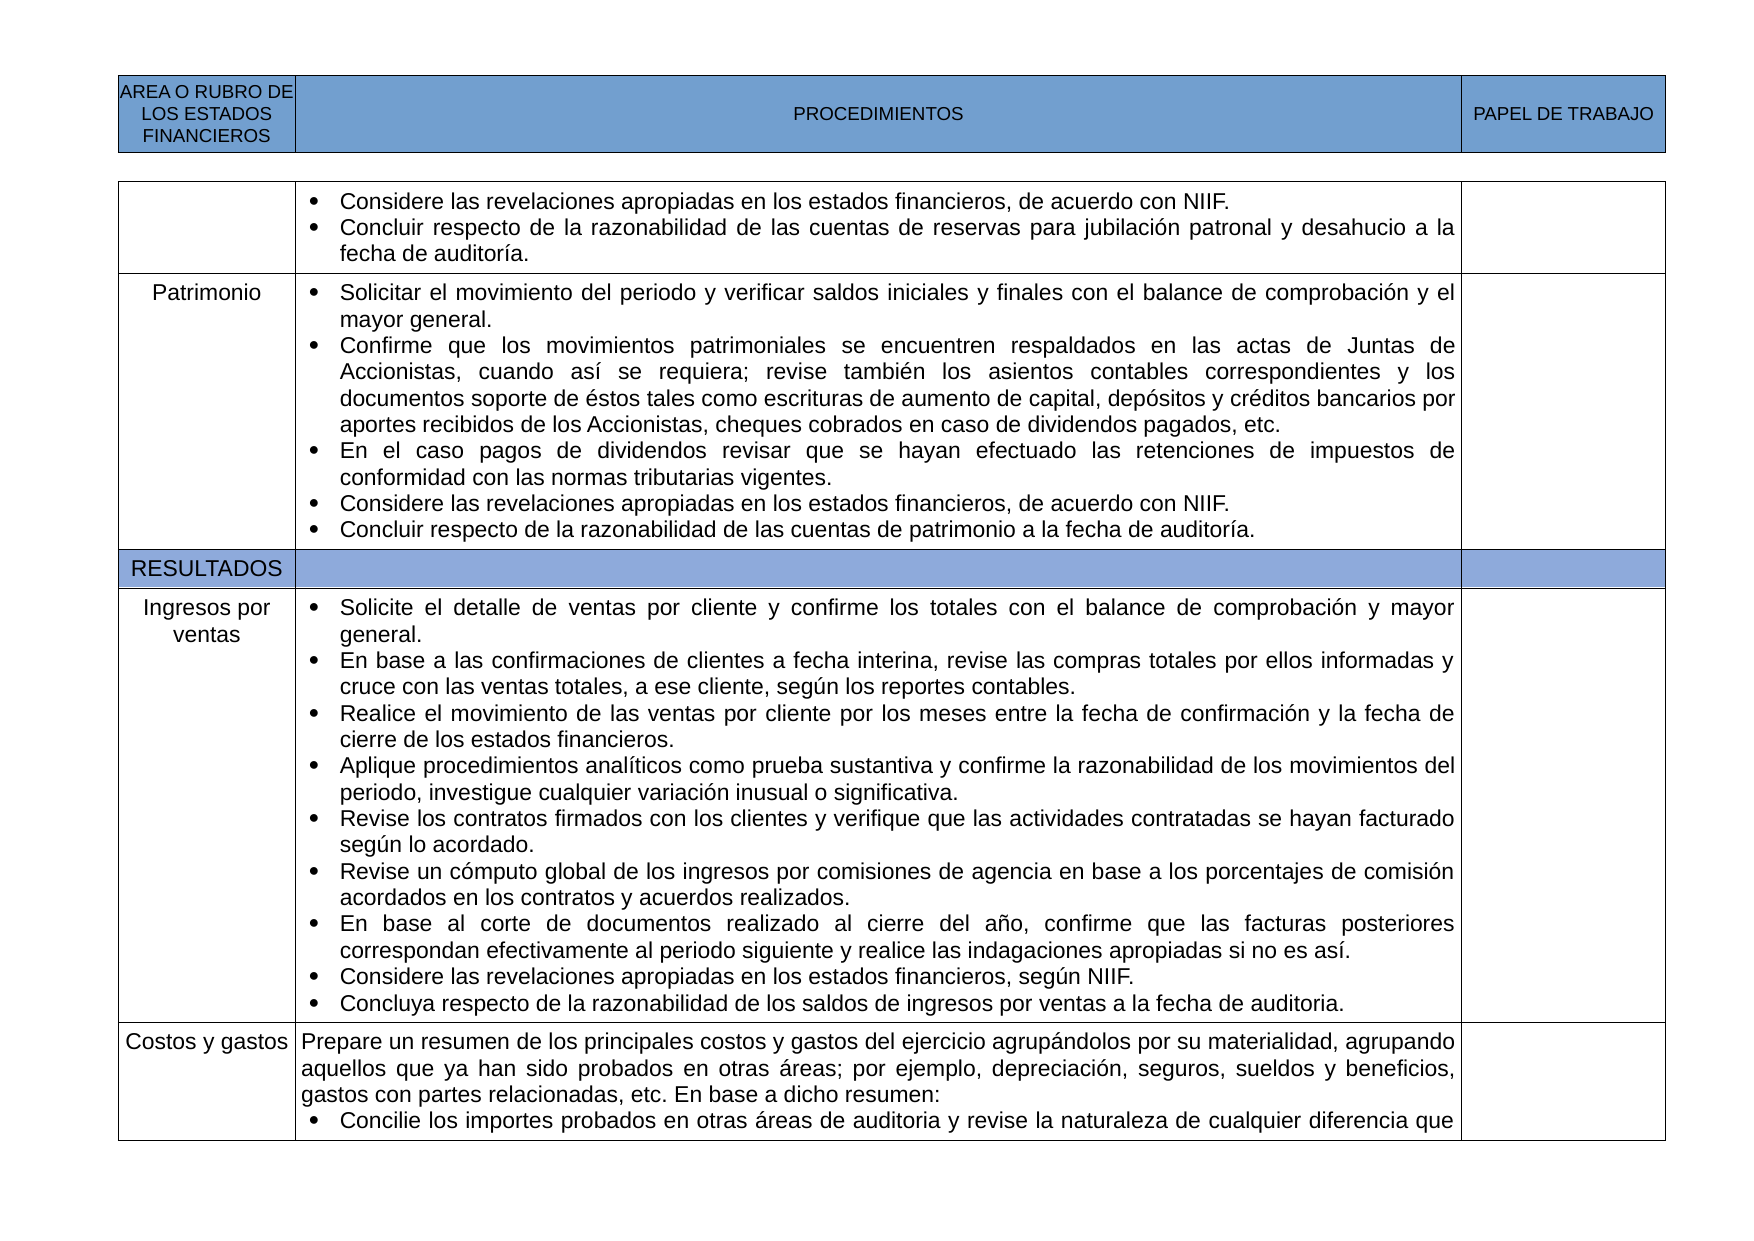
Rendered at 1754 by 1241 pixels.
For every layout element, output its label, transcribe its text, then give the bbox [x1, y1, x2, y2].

table_cell Solicite el detalle de ventas por cliente y confirme los totales con el balance de comprobación y mayor general. En base a las confirmaciones de clientes a fecha interina, revise las compras totales por ellos informadas y cruce con las ventas totales, a ese cliente, según los reportes contables. Realice el movimiento de las ventas por cliente por los meses entre la fecha de confirmación y la fecha de cierre de los estados financieros. Aplique procedimientos analíticos como prueba sustantiva y confirme la razonabilidad de los movimientos del periodo, investigue cualquier variación inusual o significativa. Revise los contratos firmados con los clientes y verifique que las actividades contratadas se hayan facturado según lo acordado. Revise un cómputo global de los ingresos por comisiones de agencia en base a los porcentajes de comisión acordados en los contratos y acuerdos realizados. En base al corte de documentos realizado al cierre del año, confirme que las facturas posteriores correspondan efectivamente al periodo siguiente y realice las indagaciones apropiadas si no es así. Considere las revelaciones apropiadas en los estados financieros, según NIIF. Concluya respecto de la razonabilidad de los saldos de ingresos por ventas a la fecha de auditoria. [296, 589, 1461, 1022]
table_cell Solicitar el movimiento del periodo y verificar saldos iniciales y finales con el balance de comprobación y el mayor general. Confirme que los movimientos patrimoniales se encuentren respaldados en las actas de Juntas de Accionistas, cuando así se requiera; revise también los asientos contables correspondientes y los documentos soporte de éstos tales como escrituras de aumento de capital, depósitos y créditos bancarios por aportes recibidos de los Accionistas, cheques cobrados en caso de dividendos pagados, etc. En el caso pagos de dividendos revisar que se hayan efectuado las retenciones de impuestos de conformidad con las normas tributarias vigentes. Considere las revelaciones apropiadas en los estados financieros, de acuerdo con NIIF. Concluir respecto de la razonabilidad de las cuentas de patrimonio a la fecha de auditoría. [296, 274, 1461, 548]
table_cell [1462, 1023, 1665, 1139]
table_cell [1462, 589, 1665, 1022]
table_cell Prepare un resumen de los principales costos y gastos del ejercicio agrupándolos por su materialidad, agrupando aquellos que ya han sido probados en otras áreas; por ejemplo, depreciación, seguros, sueldos y beneficios, gastos con partes relacionadas, etc. En base a dicho resumen: Concilie los importes probados en otras áreas de auditoria y revise la naturaleza de cualquier diferencia que [296, 1023, 1461, 1139]
table_cell Ingresos por ventas [119, 589, 295, 1022]
table_cell [1462, 274, 1665, 548]
table_cell [1462, 182, 1665, 272]
table_cell [1462, 550, 1665, 587]
table_cell [296, 550, 1461, 587]
table_cell Patrimonio [119, 274, 295, 548]
table_cell [119, 182, 295, 272]
table_cell Costos y gastos [119, 1023, 295, 1139]
table_cell Solicitar el movimiento del periodo y verificar saldos iniciales y finales con el balance de comprobación y el mayor general. Revisar los incrementos y disminuciones del periodo con el estudio actuarial realizado por el perito independiente Verificar la contabilización apropiada del gasto del ejercicio y de los resultados atribuibles a ORI. Confirme que los pagos a trabajadores jubilados o que salieron de la empresa, se hayan registrado dando de base al pasivo previamente constituido. Considere las revelaciones apropiadas en los estados financieros, de acuerdo con NIIF. Concluir respecto de la razonabilidad de las cuentas de reservas para jubilación patronal y desahucio a la fecha de auditoría. [296, 182, 1461, 272]
table_cell RESULTADOS [119, 550, 295, 587]
